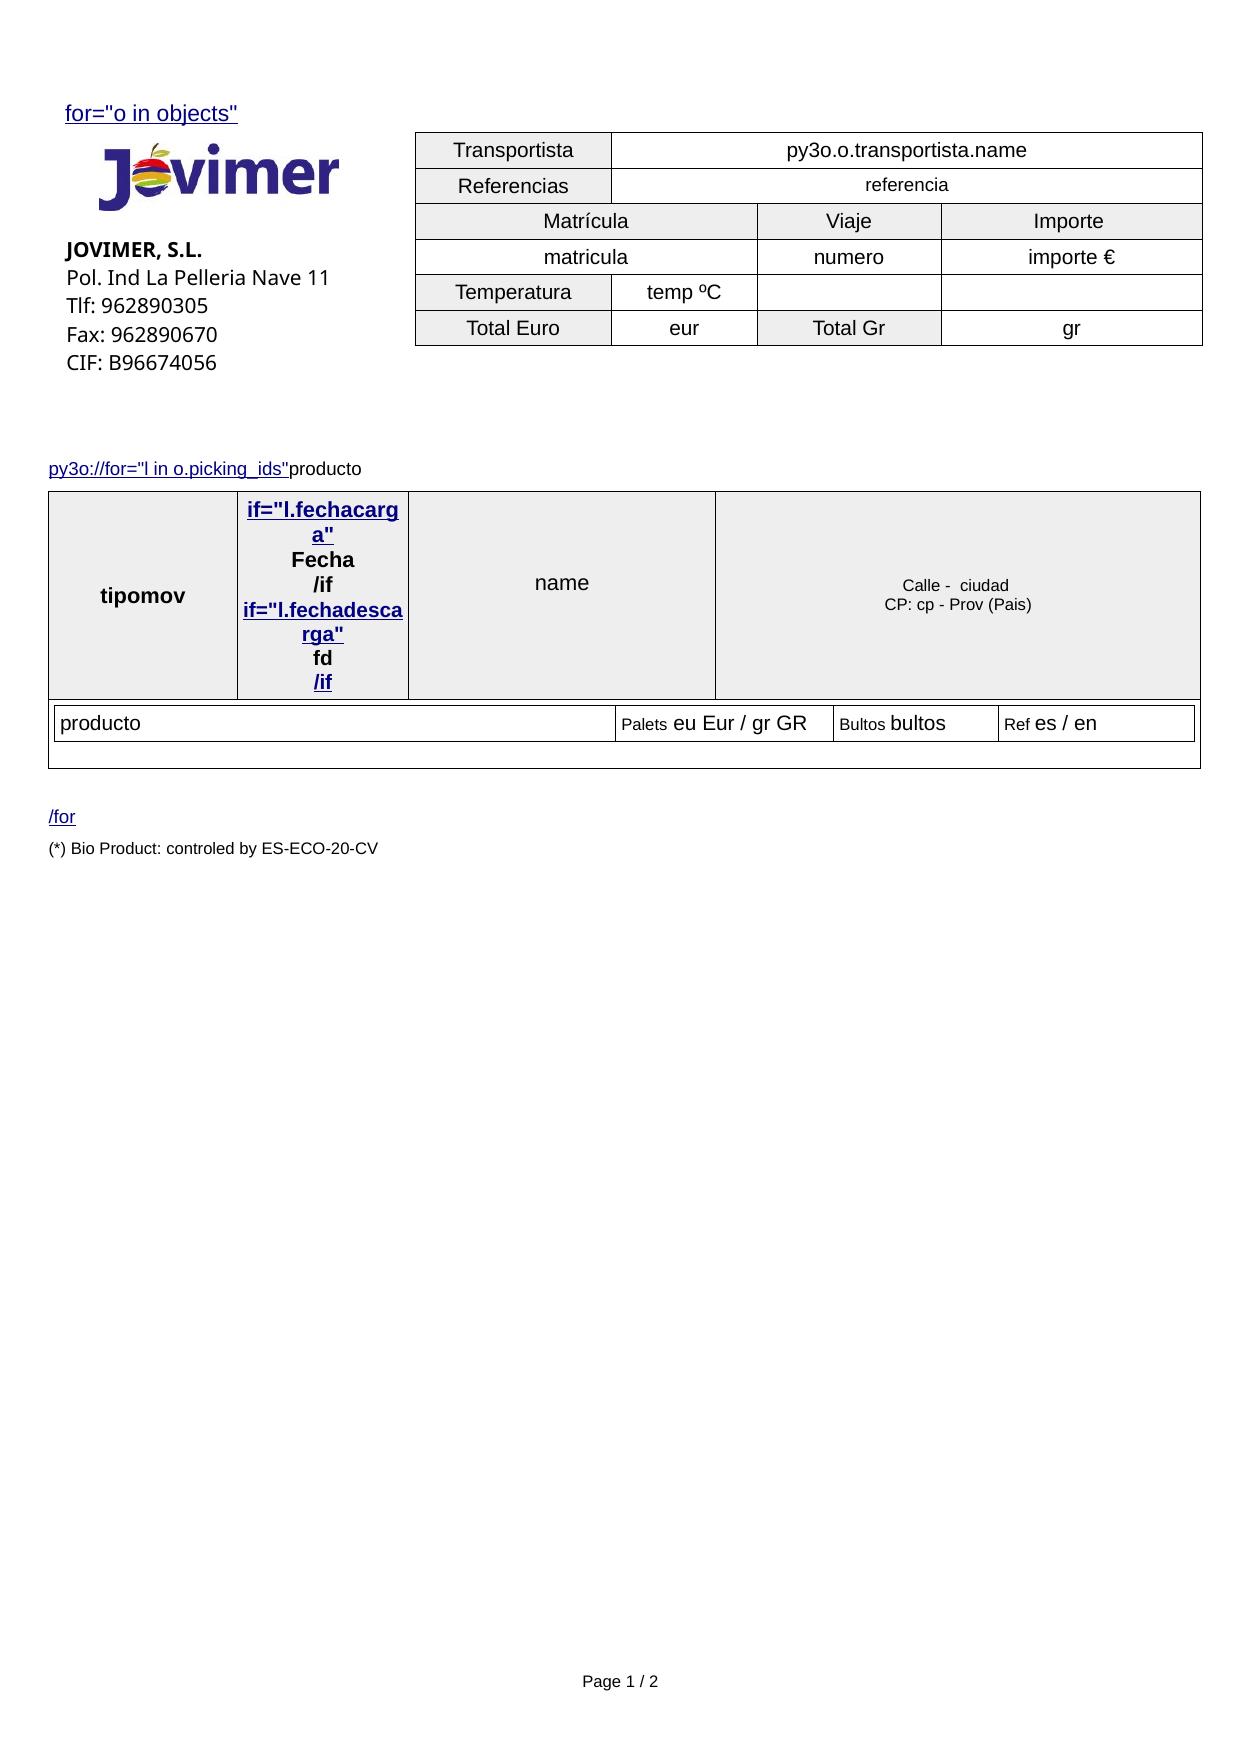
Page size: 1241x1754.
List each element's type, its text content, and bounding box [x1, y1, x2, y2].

table_header tipomov [49, 492, 237, 699]
table_cell Temperatura [416, 275, 611, 310]
table_cell referencia [612, 169, 1202, 203]
table_header [409, 127, 1208, 399]
table_header name [409, 492, 715, 699]
table_cell Matrícula [416, 204, 757, 239]
table_header py3o://for="l in o.picking_ids"producto [43, 452, 1212, 485]
table_cell Total Euro [416, 311, 611, 345]
table_cell importe € [942, 240, 1202, 274]
table_header producto [55, 706, 615, 741]
table_cell [43, 485, 1212, 800]
table_cell (*) Bio Product: controled by ES-ECO-20-CV [43, 833, 1212, 864]
text for="o in objects" [65, 100, 1175, 127]
table_cell [942, 275, 1202, 310]
picture [99, 143, 339, 211]
table_header JOVIMER, S.L. Pol. Ind La Pelleria Nave 11 Tlf: 962890305 Fax: 962890670 CIF: B96674056 [60, 127, 409, 399]
table_cell Total Gr [758, 311, 941, 345]
table_cell gr [942, 311, 1202, 345]
table_cell temp ºC [612, 275, 757, 310]
table_cell /for [43, 800, 1212, 833]
table_cell Referencias [416, 169, 611, 203]
table_header Transportista [416, 133, 611, 168]
table_header Bultos bultos [834, 706, 998, 741]
table_cell matricula [416, 240, 757, 274]
table_cell numero [758, 240, 941, 274]
table_cell [49, 700, 1200, 768]
table_header Palets eu Eur / gr GR [616, 706, 833, 741]
table_header Calle - ciudad CP: cp - Prov (Pais) [716, 492, 1200, 699]
table_cell [758, 275, 941, 310]
table_header Ref es / en [999, 706, 1194, 741]
table_cell eur [612, 311, 757, 345]
table_header if="l.fechacarga" Fecha /if if="l.fechadescarga" fd /if [238, 492, 408, 699]
table_cell Importe [942, 204, 1202, 239]
table_header py3o.o.transportista.name [612, 133, 1202, 168]
table_cell Viaje [758, 204, 941, 239]
